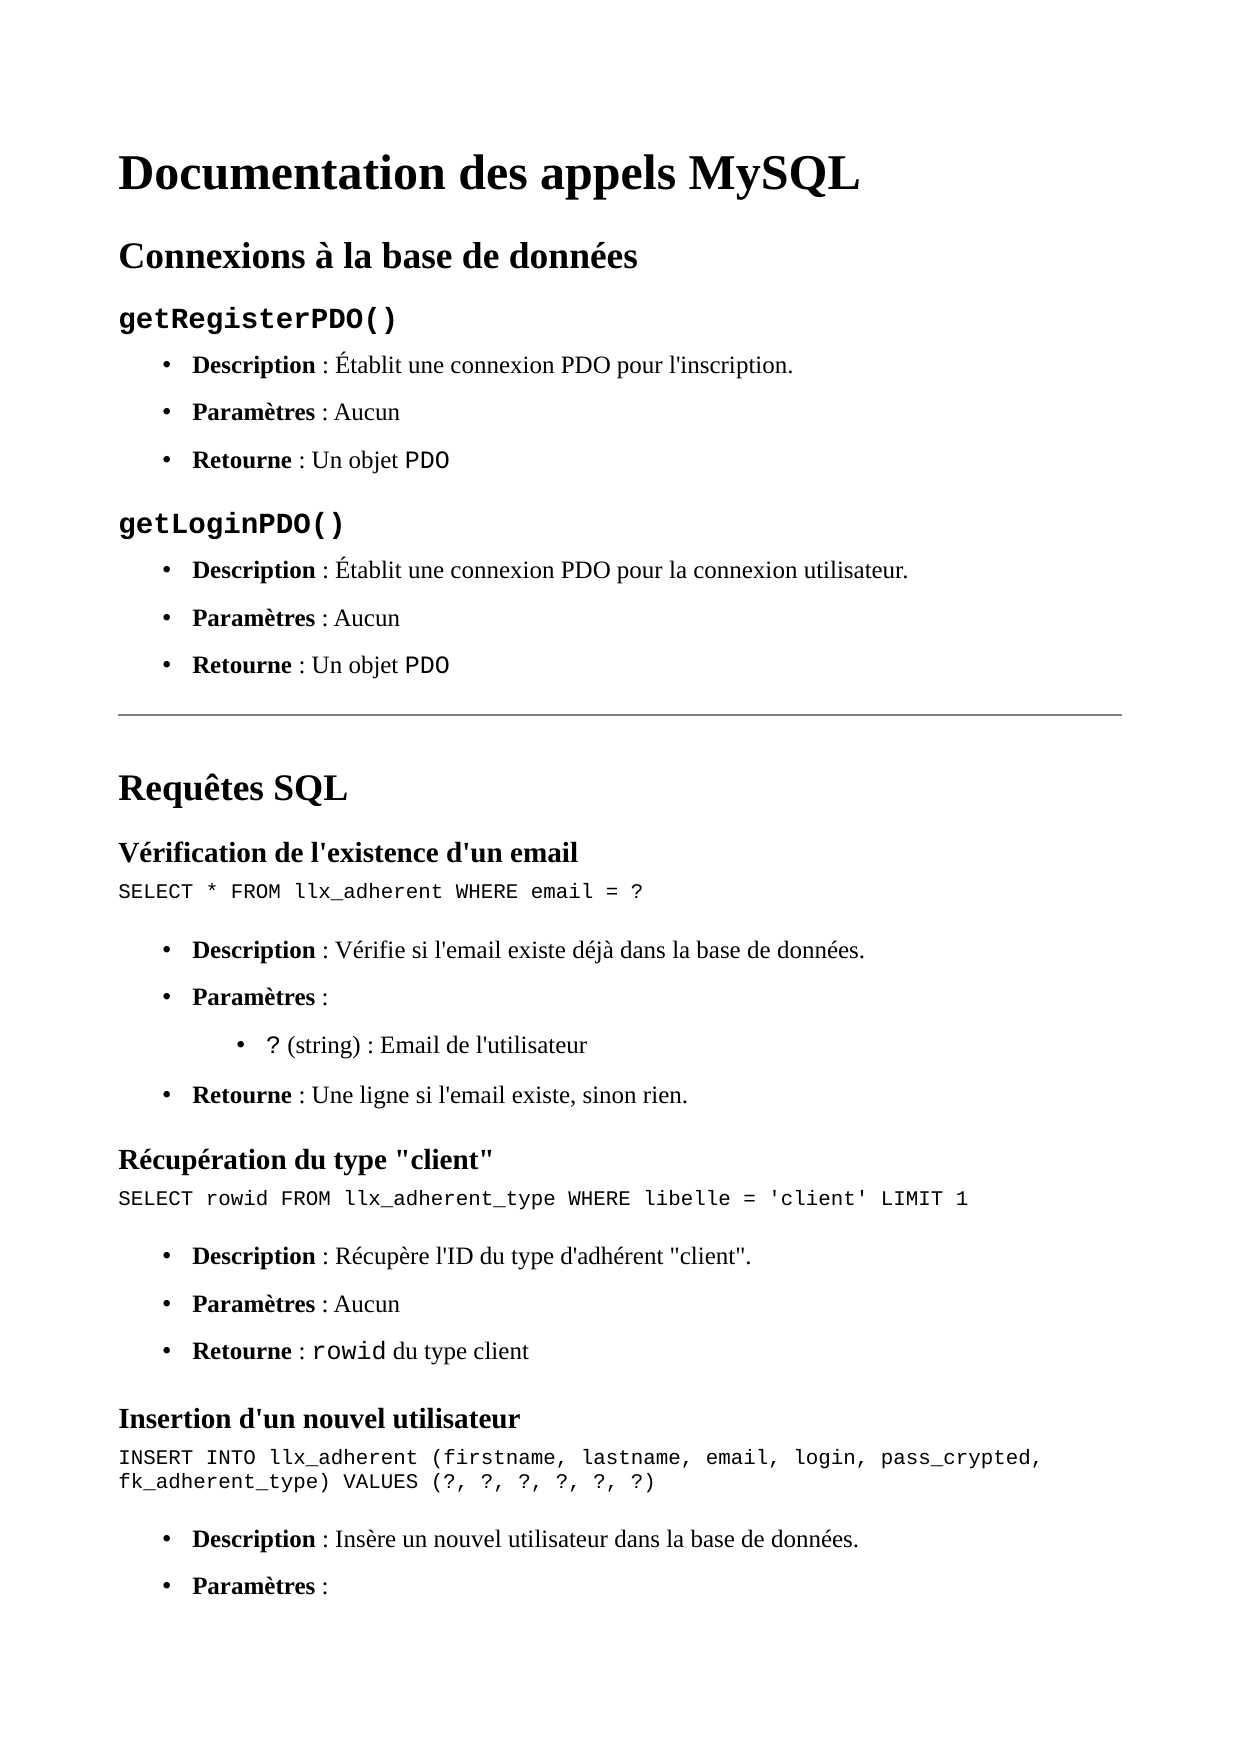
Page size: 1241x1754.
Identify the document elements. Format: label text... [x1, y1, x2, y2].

list Description : Établit une connexion PDO pour l'inscription. [162, 350, 1122, 378]
list Retourne : Un objet PDO [162, 445, 1122, 476]
subtitle Requêtes SQL [118, 765, 1122, 808]
list Paramètres : Aucun [162, 397, 1122, 426]
list Description : Établit une connexion PDO pour la connexion utilisateur. [162, 555, 1122, 584]
subtitle Insertion d'un nouvel utilisateur [118, 1401, 1122, 1434]
subtitle Vérification de l'existence d'un email [118, 836, 1122, 869]
list Paramètres : [162, 982, 1122, 1011]
text SELECT * FROM llx_adherent WHERE email = ? [118, 882, 1122, 905]
list Paramètres : [162, 1571, 1122, 1600]
list Paramètres : Aucun [162, 603, 1122, 631]
list Retourne : Un objet PDO [162, 650, 1122, 681]
list Description : Insère un nouvel utilisateur dans la base de données. [162, 1524, 1122, 1553]
list ? (string) : Email de l'utilisateur [236, 1030, 1122, 1061]
subtitle getLoginPDO() [118, 509, 1122, 542]
text SELECT rowid FROM llx_adherent_type WHERE libelle = 'client' LIMIT 1 [118, 1188, 1122, 1212]
list Retourne : Une ligne si l'email existe, sinon rien. [162, 1080, 1122, 1109]
subtitle Documentation des appels MySQL [118, 143, 1122, 201]
subtitle Connexions à la base de données [118, 234, 1122, 277]
subtitle getRegisterPDO() [118, 304, 1122, 337]
subtitle Récupération du type "client" [118, 1142, 1122, 1176]
list Description : Récupère l'ID du type d'adhérent "client". [162, 1241, 1122, 1270]
list Paramètres : Aucun [162, 1289, 1122, 1318]
list Retourne : rowid du type client [162, 1336, 1122, 1367]
list Description : Vérifie si l'email existe déjà dans la base de données. [162, 935, 1122, 963]
text INSERT INTO llx_adherent (firstname, lastname, email, login, pass_crypted, fk_adherent_type) VALUES (?, ?, ?, ?, ?, ?) [118, 1447, 1122, 1494]
